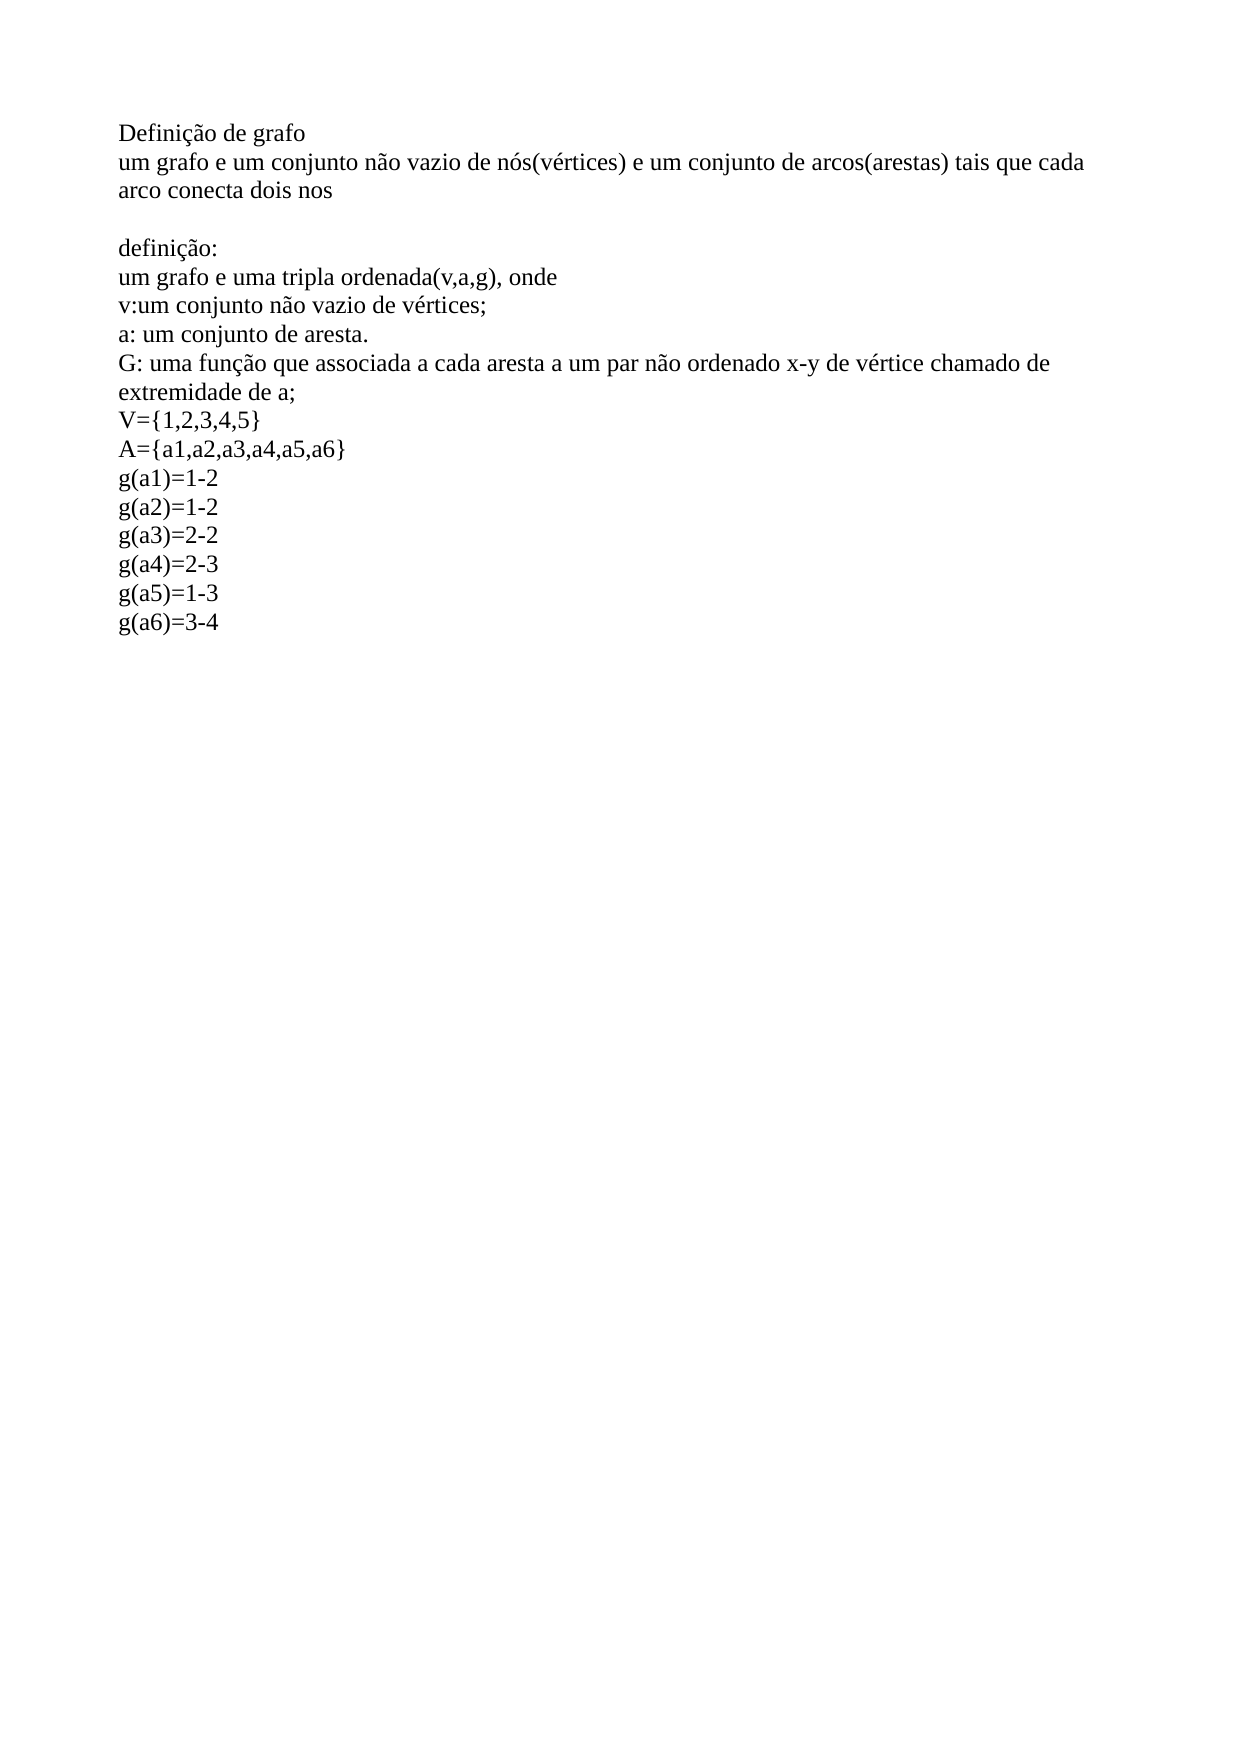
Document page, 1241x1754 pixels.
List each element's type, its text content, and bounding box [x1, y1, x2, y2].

text um grafo e um conjunto não vazio de nós(vértices) e um conjunto de arcos(arestas) tais que cada arco conecta dois nos [118, 147, 1122, 204]
text G: uma função que associada a cada aresta a um par não ordenado x-y de vértice chamado de extremidade de a; [118, 348, 1122, 406]
text g(a5)=1-3 [118, 578, 1122, 607]
text A={a1,a2,a3,a4,a5,a6} [118, 434, 1122, 463]
text um grafo e uma tripla ordenada(v,a,g), onde [118, 262, 1122, 291]
text definição: [118, 233, 1122, 262]
text g(a4)=2-3 [118, 549, 1122, 578]
text g(a1)=1-2 [118, 463, 1122, 492]
text g(a3)=2-2 [118, 521, 1122, 549]
text g(a2)=1-2 [118, 492, 1122, 521]
text Definição de grafo [118, 118, 1122, 147]
text v:um conjunto não vazio de vértices; [118, 291, 1122, 319]
text g(a6)=3-4 [118, 607, 1122, 636]
text a: um conjunto de aresta. [118, 319, 1122, 348]
text V={1,2,3,4,5} [118, 406, 1122, 434]
